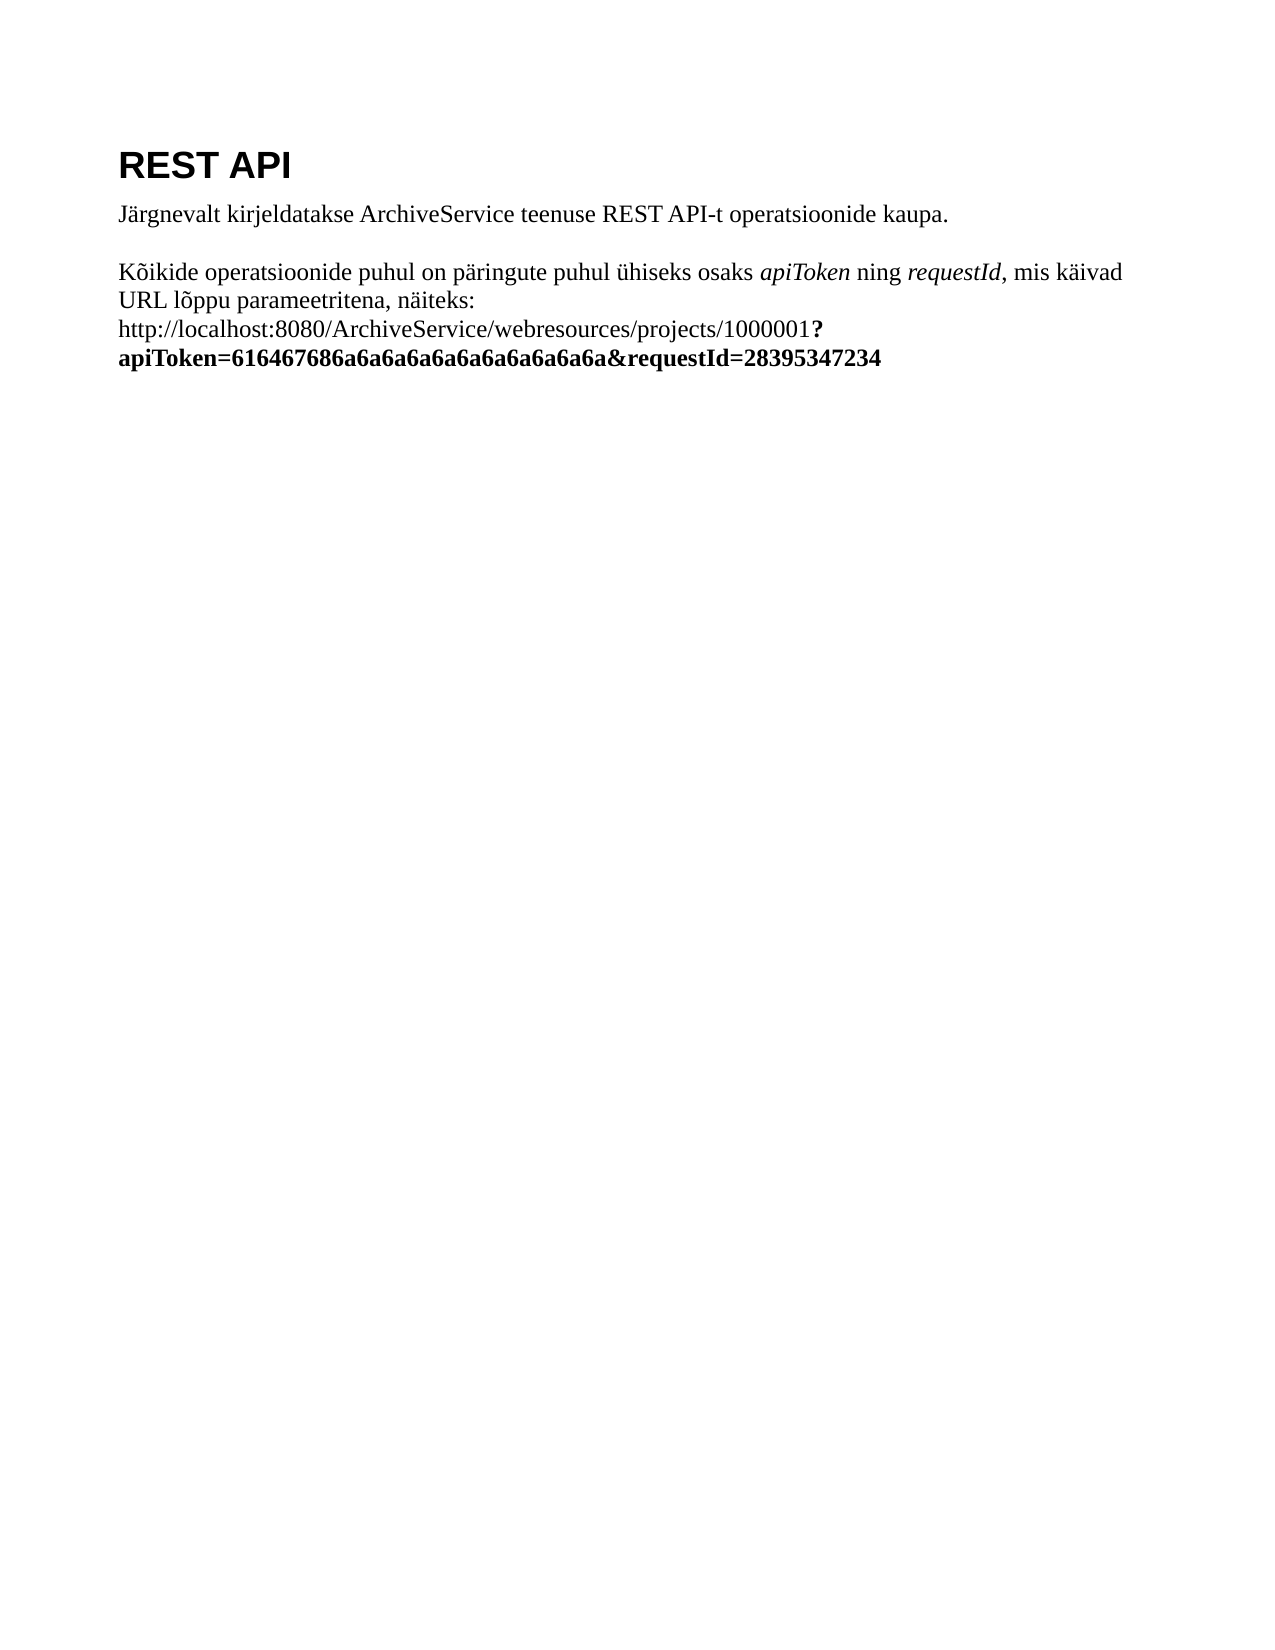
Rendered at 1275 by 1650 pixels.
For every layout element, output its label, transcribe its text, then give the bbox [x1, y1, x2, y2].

text Järgnevalt kirjeldatakse ArchiveService teenuse REST API-t operatsioonide kaupa. [118, 199, 1157, 228]
subtitle REST API [118, 143, 1157, 187]
text http://localhost:8080/ArchiveService/webresources/projects/1000001?apiToken=616467686a6a6a6a6a6a6a6a6a6a6a&requestId=28395347234 [118, 314, 1157, 372]
text Kõikide operatsioonide puhul on päringute puhul ühiseks osaks apiToken ning requestId, mis käivad URL lõppu parameetritena, näiteks: [118, 257, 1157, 314]
